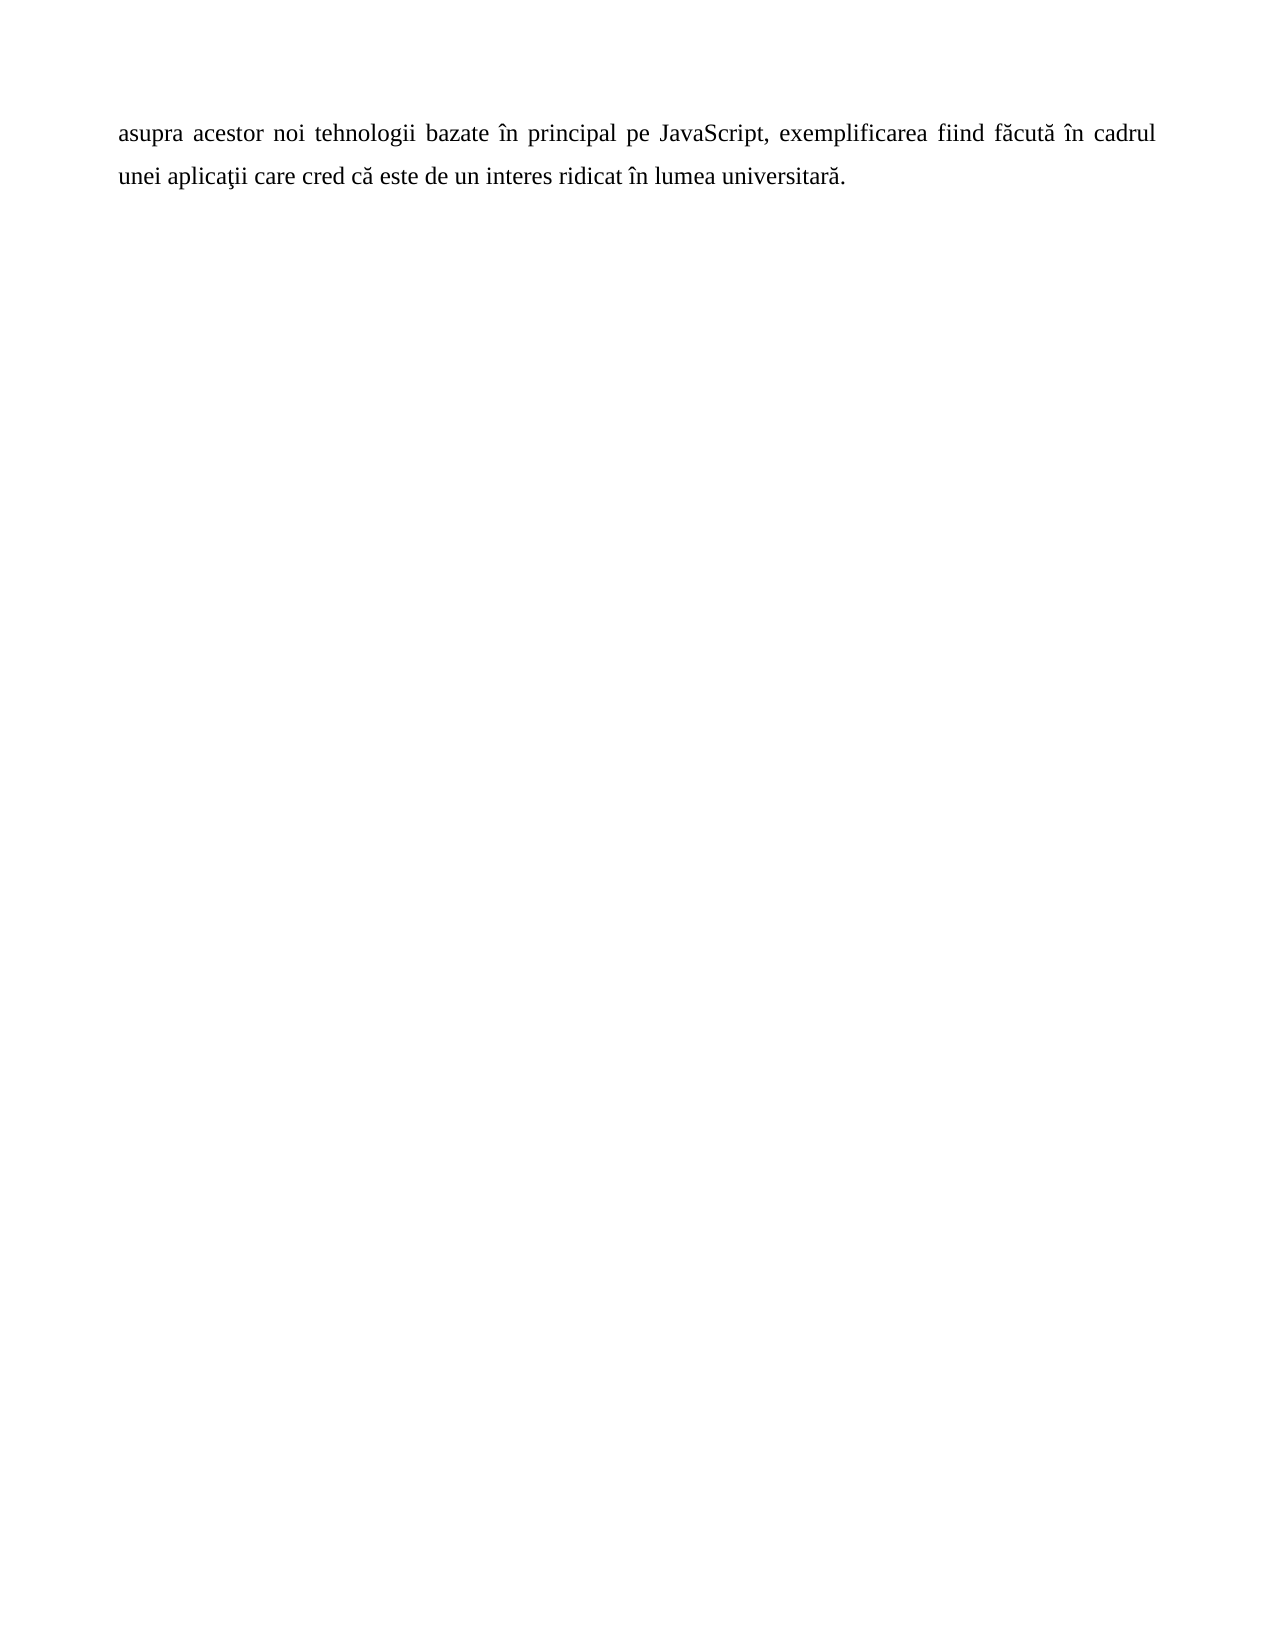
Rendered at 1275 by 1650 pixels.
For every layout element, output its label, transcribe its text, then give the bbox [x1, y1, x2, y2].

text asupra acestor noi tehnologii bazate în principal pe JavaScript, exemplificarea fiind făcută în cadrul unei aplicaţii care cred că este de un interes ridicat în lumea universitară. [118, 118, 1157, 190]
